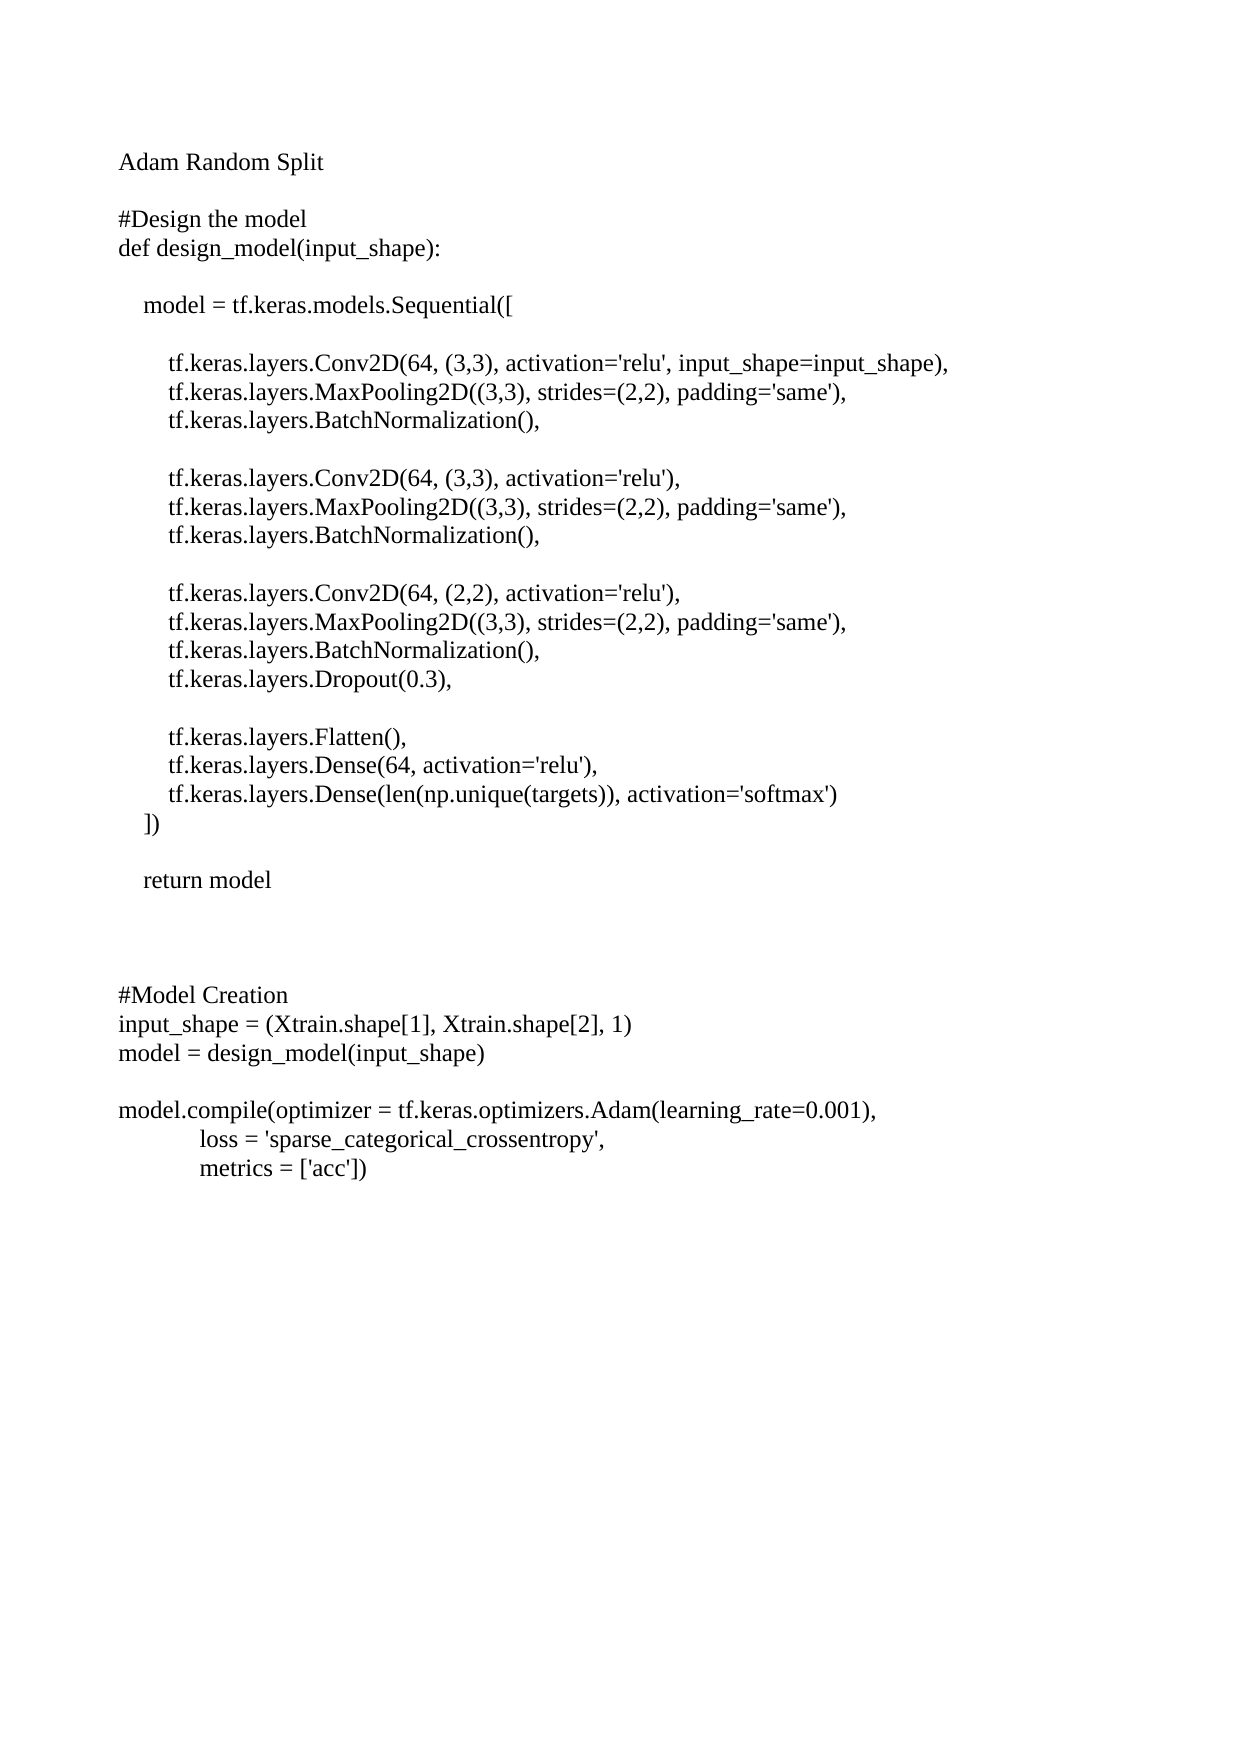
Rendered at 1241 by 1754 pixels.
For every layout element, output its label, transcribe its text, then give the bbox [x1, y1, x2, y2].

text #Model Creation [118, 981, 1122, 1009]
text tf.keras.layers.Dense(len(np.unique(targets)), activation='softmax') [118, 779, 1122, 808]
text input_shape = (Xtrain.shape[1], Xtrain.shape[2], 1) [118, 1009, 1122, 1038]
text model = design_model(input_shape) [118, 1038, 1122, 1067]
text tf.keras.layers.MaxPooling2D((3,3), strides=(2,2), padding='same'), [118, 607, 1122, 636]
text metrics = ['acc']) [118, 1153, 1122, 1182]
text tf.keras.layers.BatchNormalization(), [118, 521, 1122, 549]
text tf.keras.layers.Dense(64, activation='relu'), [118, 751, 1122, 779]
text model = tf.keras.models.Sequential([ [118, 291, 1122, 319]
text tf.keras.layers.MaxPooling2D((3,3), strides=(2,2), padding='same'), [118, 377, 1122, 406]
text tf.keras.layers.Conv2D(64, (3,3), activation='relu'), [118, 463, 1122, 492]
text ]) [118, 808, 1122, 837]
text #Design the model [118, 204, 1122, 233]
text tf.keras.layers.Conv2D(64, (2,2), activation='relu'), [118, 578, 1122, 607]
text model.compile(optimizer = tf.keras.optimizers.Adam(learning_rate=0.001), [118, 1096, 1122, 1124]
text tf.keras.layers.Flatten(), [118, 722, 1122, 751]
text loss = 'sparse_categorical_crossentropy', [118, 1124, 1122, 1153]
text return model [118, 866, 1122, 894]
text Adam Random Split [118, 147, 1122, 176]
text def design_model(input_shape): [118, 233, 1122, 262]
text tf.keras.layers.BatchNormalization(), [118, 636, 1122, 664]
text tf.keras.layers.BatchNormalization(), [118, 406, 1122, 434]
text tf.keras.layers.Conv2D(64, (3,3), activation='relu', input_shape=input_shape), [118, 348, 1122, 377]
text tf.keras.layers.MaxPooling2D((3,3), strides=(2,2), padding='same'), [118, 492, 1122, 521]
text tf.keras.layers.Dropout(0.3), [118, 664, 1122, 693]
